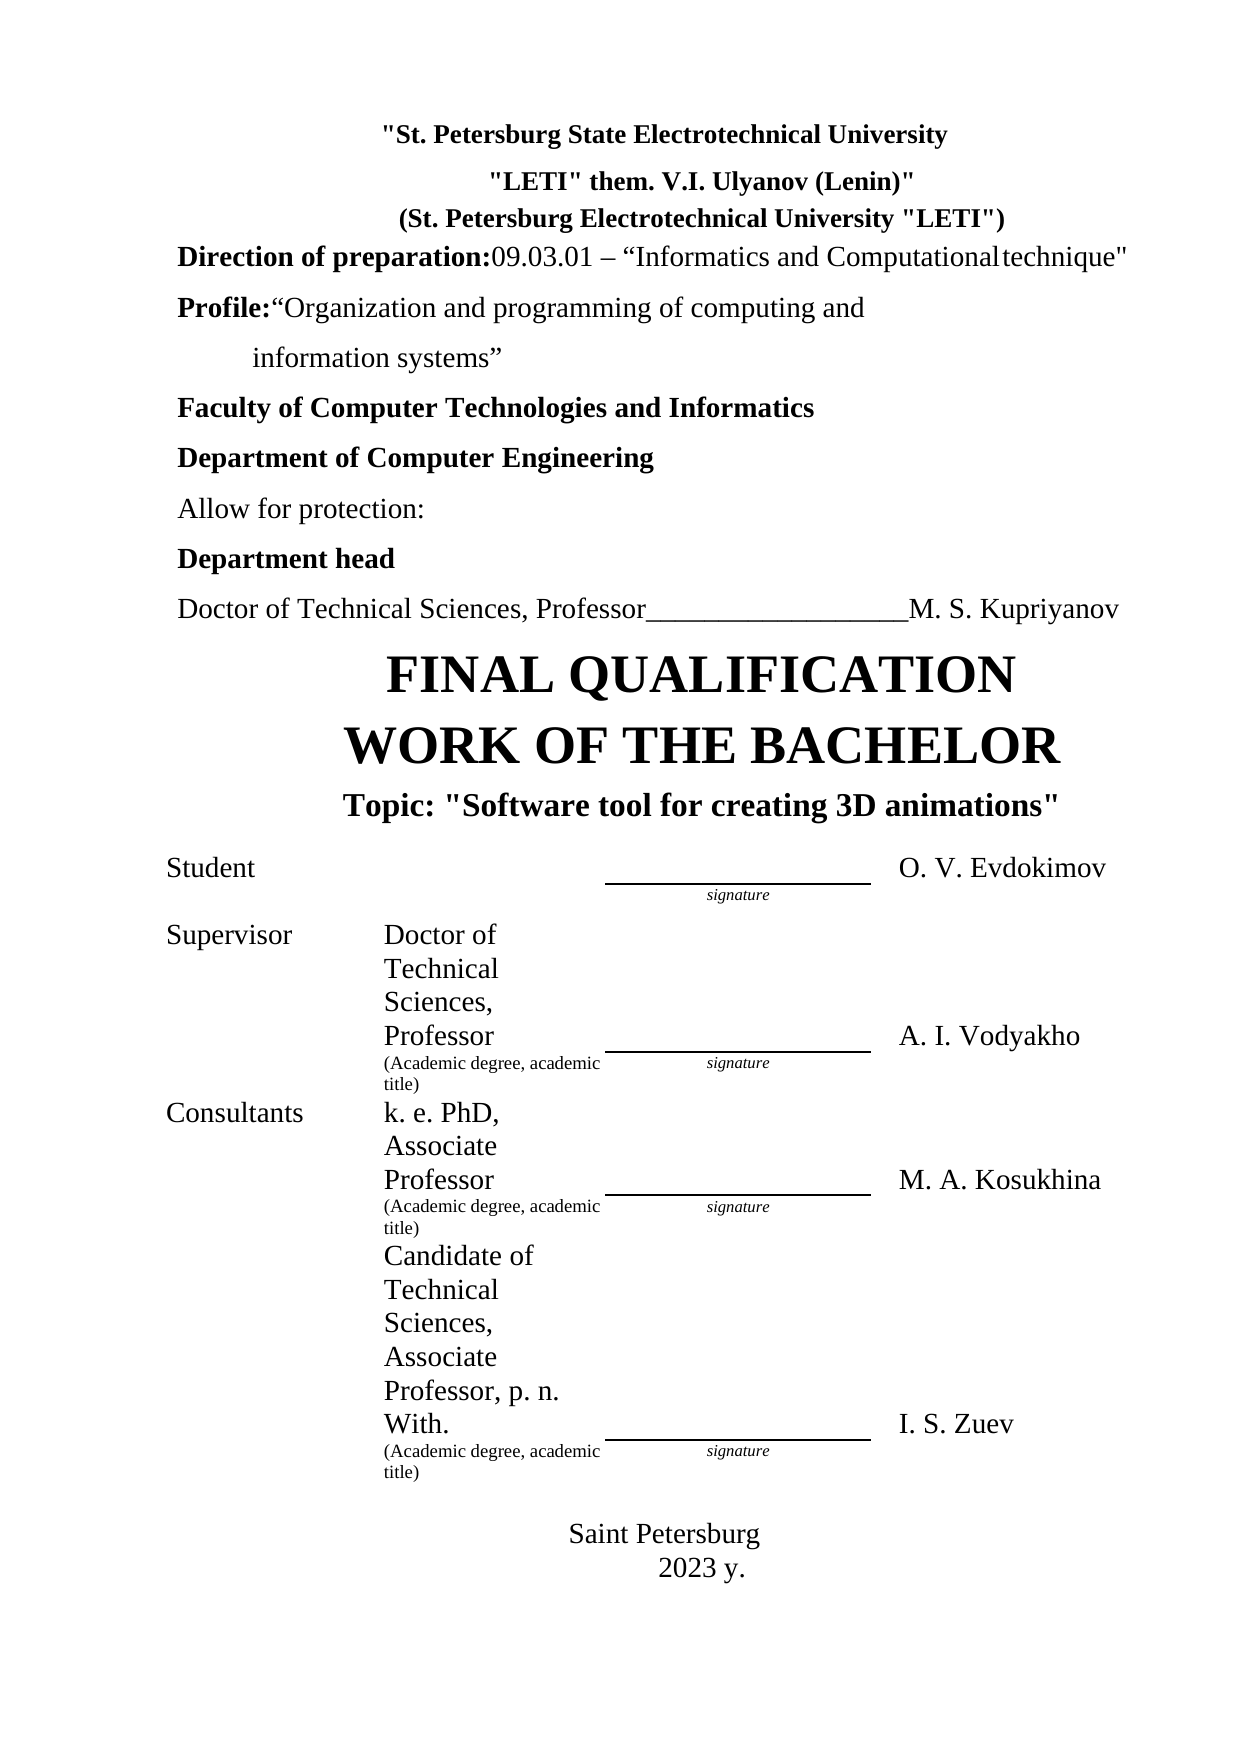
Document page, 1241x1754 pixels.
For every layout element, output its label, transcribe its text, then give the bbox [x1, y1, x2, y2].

table_cell [899, 1440, 1172, 1483]
table_header [871, 843, 899, 884]
table_cell [899, 1052, 1172, 1095]
text "LETI" them. V.I. Ulyanov (Lenin)" [177, 165, 1152, 196]
table_cell [899, 884, 1172, 917]
table_cell [166, 884, 384, 917]
text Allow for protection: [177, 491, 1152, 524]
text Topic: "Software tool for creating 3D animations" [177, 785, 1152, 823]
table_cell I. S. Zuev [899, 1239, 1172, 1440]
table_cell [871, 1052, 899, 1095]
text Profile:“Organization and programming of computing and [177, 290, 1152, 323]
table_cell [166, 1052, 384, 1095]
table_cell [166, 1239, 384, 1440]
table_cell signature [605, 1196, 871, 1238]
table_cell [871, 884, 899, 917]
table_cell Consultants [166, 1095, 384, 1195]
table_cell signature [605, 1053, 871, 1095]
table_header [605, 843, 871, 883]
table_header O. V. Evdokimov [899, 843, 1172, 884]
table_cell A. I. Vodyakho [899, 918, 1172, 1052]
text Doctor of Technical Sciences, Professor__________________M. S. Kupriyanov [177, 592, 1152, 625]
text (St. Petersburg Electrotechnical University "LETI") [177, 202, 1152, 233]
text information systems” [177, 340, 1152, 373]
table_cell k. e. PhD, Associate Professor [384, 1095, 605, 1195]
table_cell [871, 1239, 899, 1440]
text 2023 y. [177, 1550, 1152, 1583]
table_cell [166, 1440, 384, 1483]
table_cell [899, 1195, 1172, 1238]
table_cell [166, 1195, 384, 1238]
table_cell (Academic degree, academic title) [384, 1440, 605, 1483]
table_cell (Academic degree, academic title) [384, 1052, 605, 1095]
table_cell [871, 1095, 899, 1195]
text WORK OF THE BACHELOR [177, 713, 1152, 776]
table_cell Doctor of Technical Sciences, Professor [384, 918, 605, 1052]
table_cell [605, 1095, 871, 1194]
text Department of Computer Engineering [177, 441, 1152, 474]
text "St. Petersburg State Electrotechnical University [177, 118, 1152, 149]
table_cell (Academic degree, academic title) [384, 1195, 605, 1238]
table_cell Candidate of Technical Sciences, Associate Professor, p. n. With. [384, 1239, 605, 1440]
table_cell [871, 1440, 899, 1483]
table_cell Supervisor [166, 918, 384, 1052]
text Saint Petersburg [177, 1516, 1152, 1550]
text Direction of preparation:09.03.01 – “Informatics and Computational technique" [177, 239, 1152, 273]
table_cell [605, 918, 871, 1051]
text Faculty of Computer Technologies and Informatics [177, 390, 1152, 424]
table_cell [605, 1239, 871, 1439]
table_cell signature [605, 885, 871, 917]
table_header Student [166, 843, 384, 884]
table_cell [871, 1195, 899, 1238]
table_header [384, 843, 605, 884]
table_cell M. A. Kosukhina [899, 1095, 1172, 1195]
table_cell [384, 884, 605, 917]
text FINAL QUALIFICATION [177, 642, 1152, 704]
table_cell [871, 918, 899, 1052]
text Department head [177, 541, 1152, 575]
table_cell signature [605, 1441, 871, 1483]
